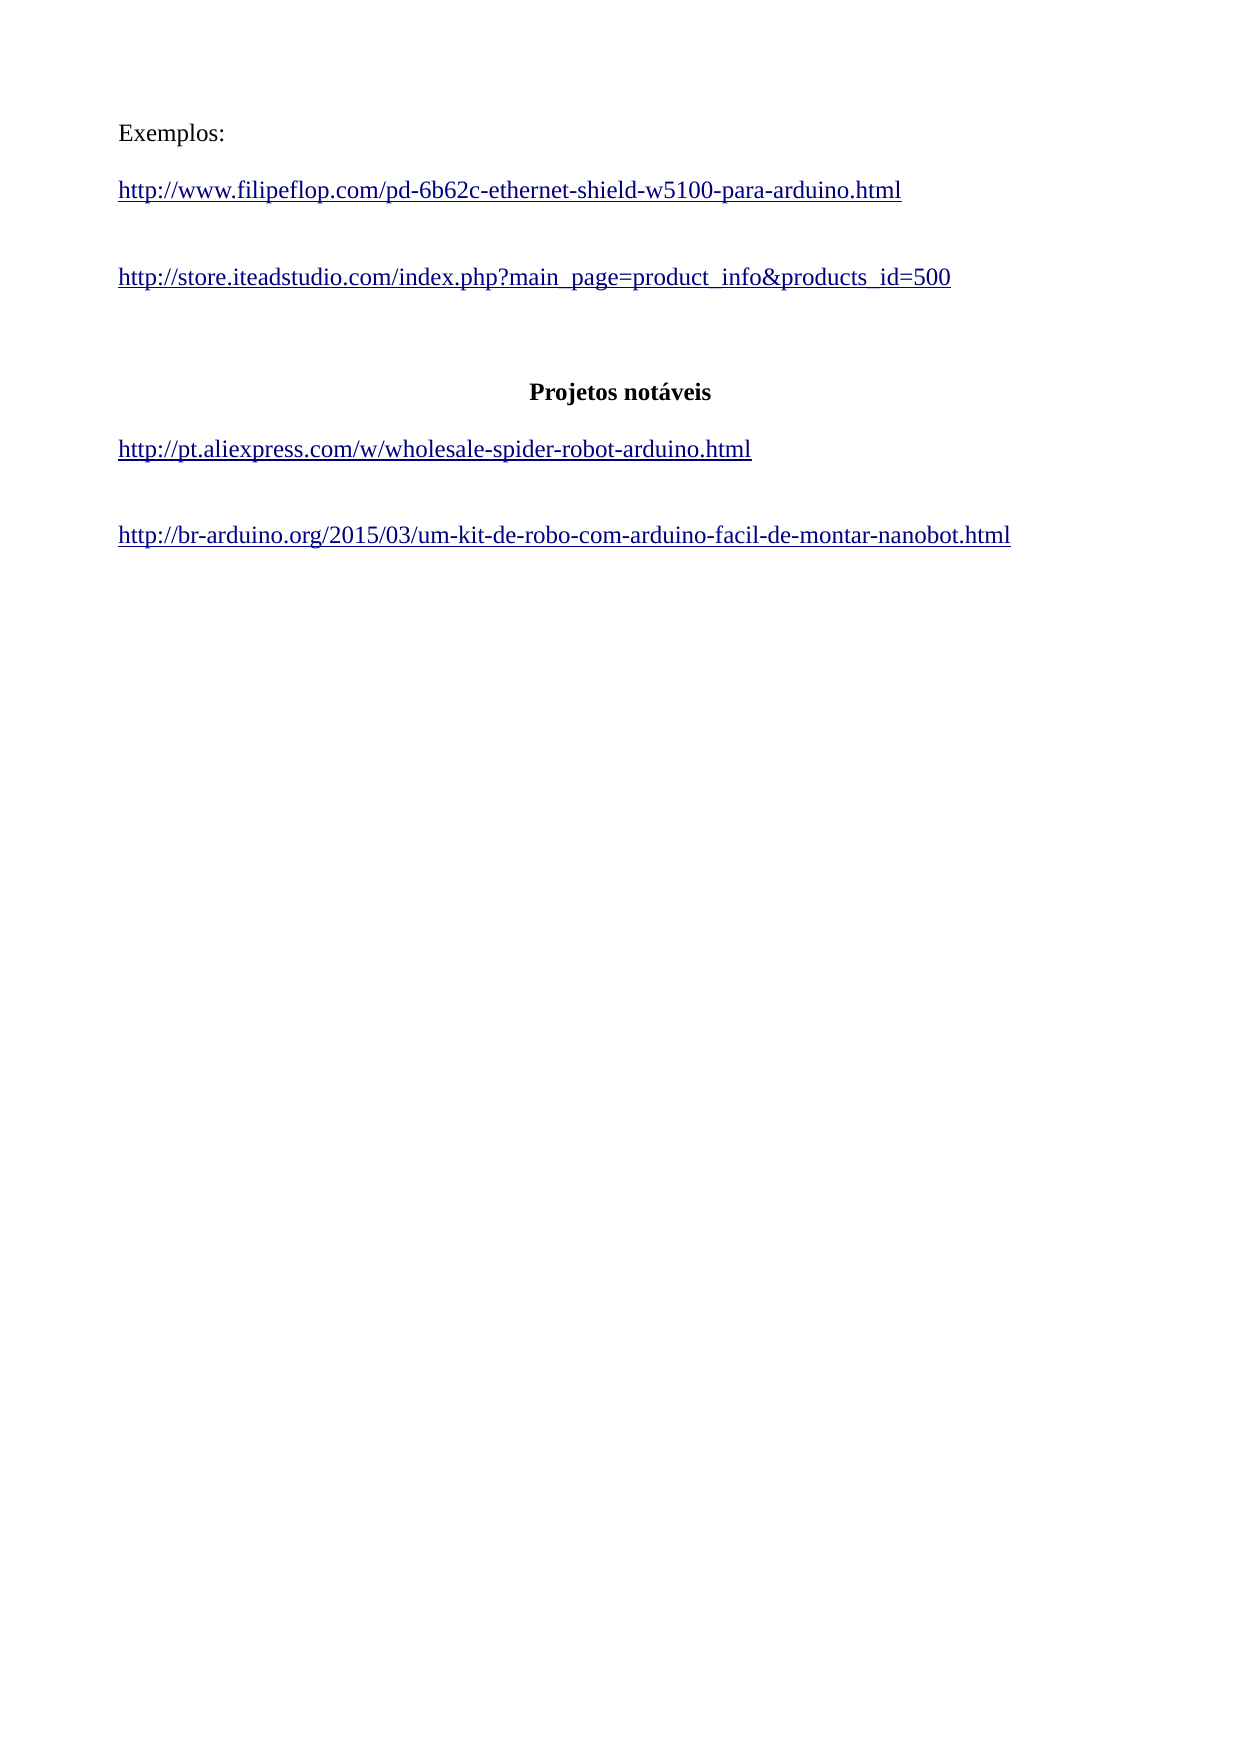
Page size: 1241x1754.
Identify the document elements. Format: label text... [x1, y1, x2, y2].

text Projetos notáveis [118, 377, 1122, 406]
text http://store.iteadstudio.com/index.php?main_page=product_info&products_id=500 [118, 262, 1122, 291]
text Exemplos: [118, 118, 1122, 147]
text http://pt.aliexpress.com/w/wholesale-spider-robot-arduino.html [118, 434, 1122, 463]
text http://www.filipeflop.com/pd-6b62c-ethernet-shield-w5100-para-arduino.html [118, 176, 1122, 204]
text http://br-arduino.org/2015/03/um-kit-de-robo-com-arduino-facil-de-montar-nanobot.html [118, 521, 1122, 549]
